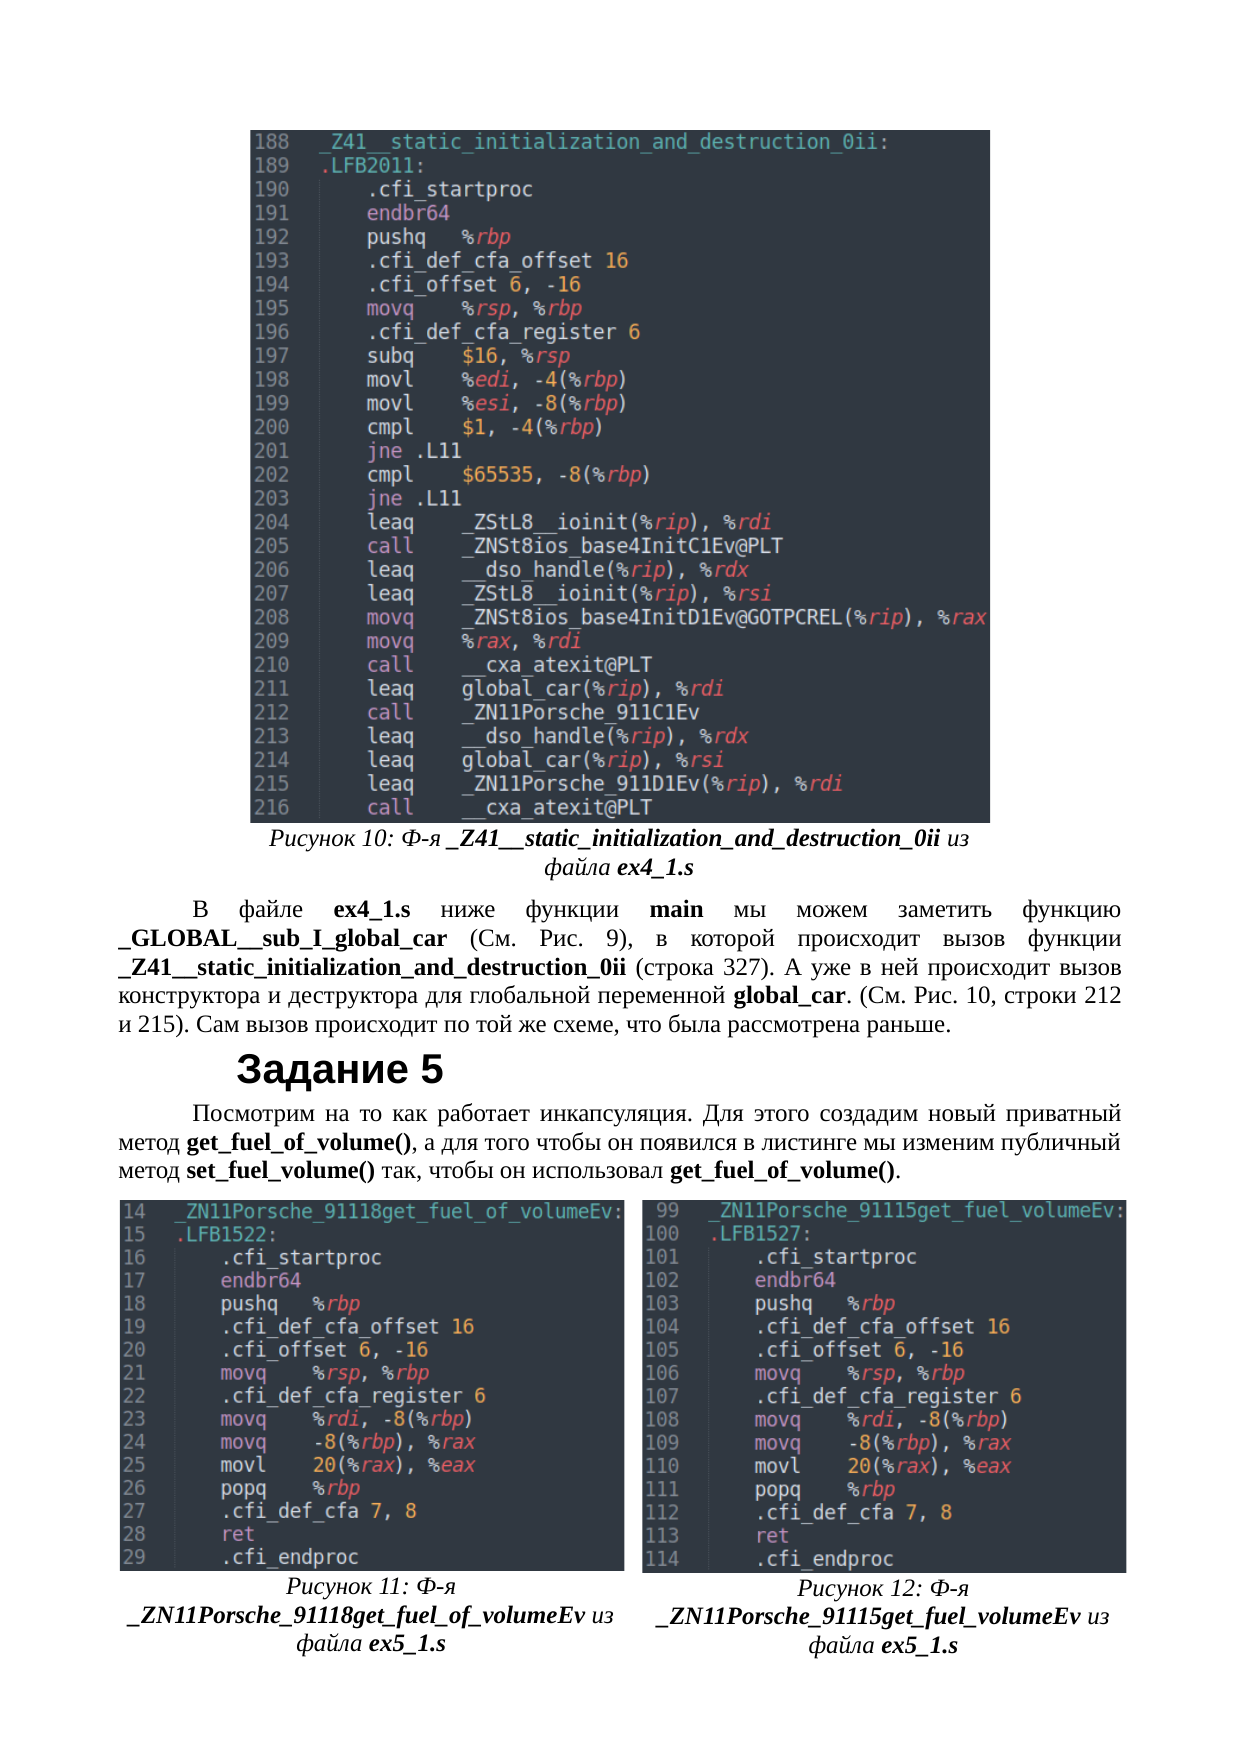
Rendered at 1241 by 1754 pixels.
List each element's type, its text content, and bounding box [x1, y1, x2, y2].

picture [119, 1200, 625, 1571]
text В файле ex4_1.s ниже функции main мы можем заметить функцию _GLOBAL__sub_I_global_car (См. Рис. 9), в которой происходит вызов функции _Z41__static_initialization_and_destruction_0ii (строка 327). А уже в ней происходит вызов конструктора и деструктора для глобальной переменной global_car. (См. Рис. 10, строки 212 и 215). Сам вызов происходит по той же схеме, что была рассмотрена раньше. [118, 894, 1122, 1038]
text Рисунок 10: Ф-я _Z41__static_initialization_and_destruction_0ii из файла ex4_1.s [250, 823, 990, 880]
picture [642, 1200, 1127, 1573]
text Рисунок 11: Ф-я _ZN11Porsche_91118get_fuel_of_volumeEv из файла ex5_1.s [120, 1571, 624, 1657]
text Посмотрим на то как работает инкапсуляция. Для этого создадим новый приватный метод get_fuel_of_volume(), а для того чтобы он появился в листинге мы изменим публичный метод set_fuel_volume() так, чтобы он использовал get_fuel_of_volume(). [118, 1098, 1122, 1184]
text Рисунок 12: Ф-я _ZN11Porsche_91115get_fuel_volumeEv из файла ex5_1.s [642, 1573, 1126, 1659]
text Задание 5 [236, 1044, 1122, 1092]
picture [250, 130, 990, 823]
